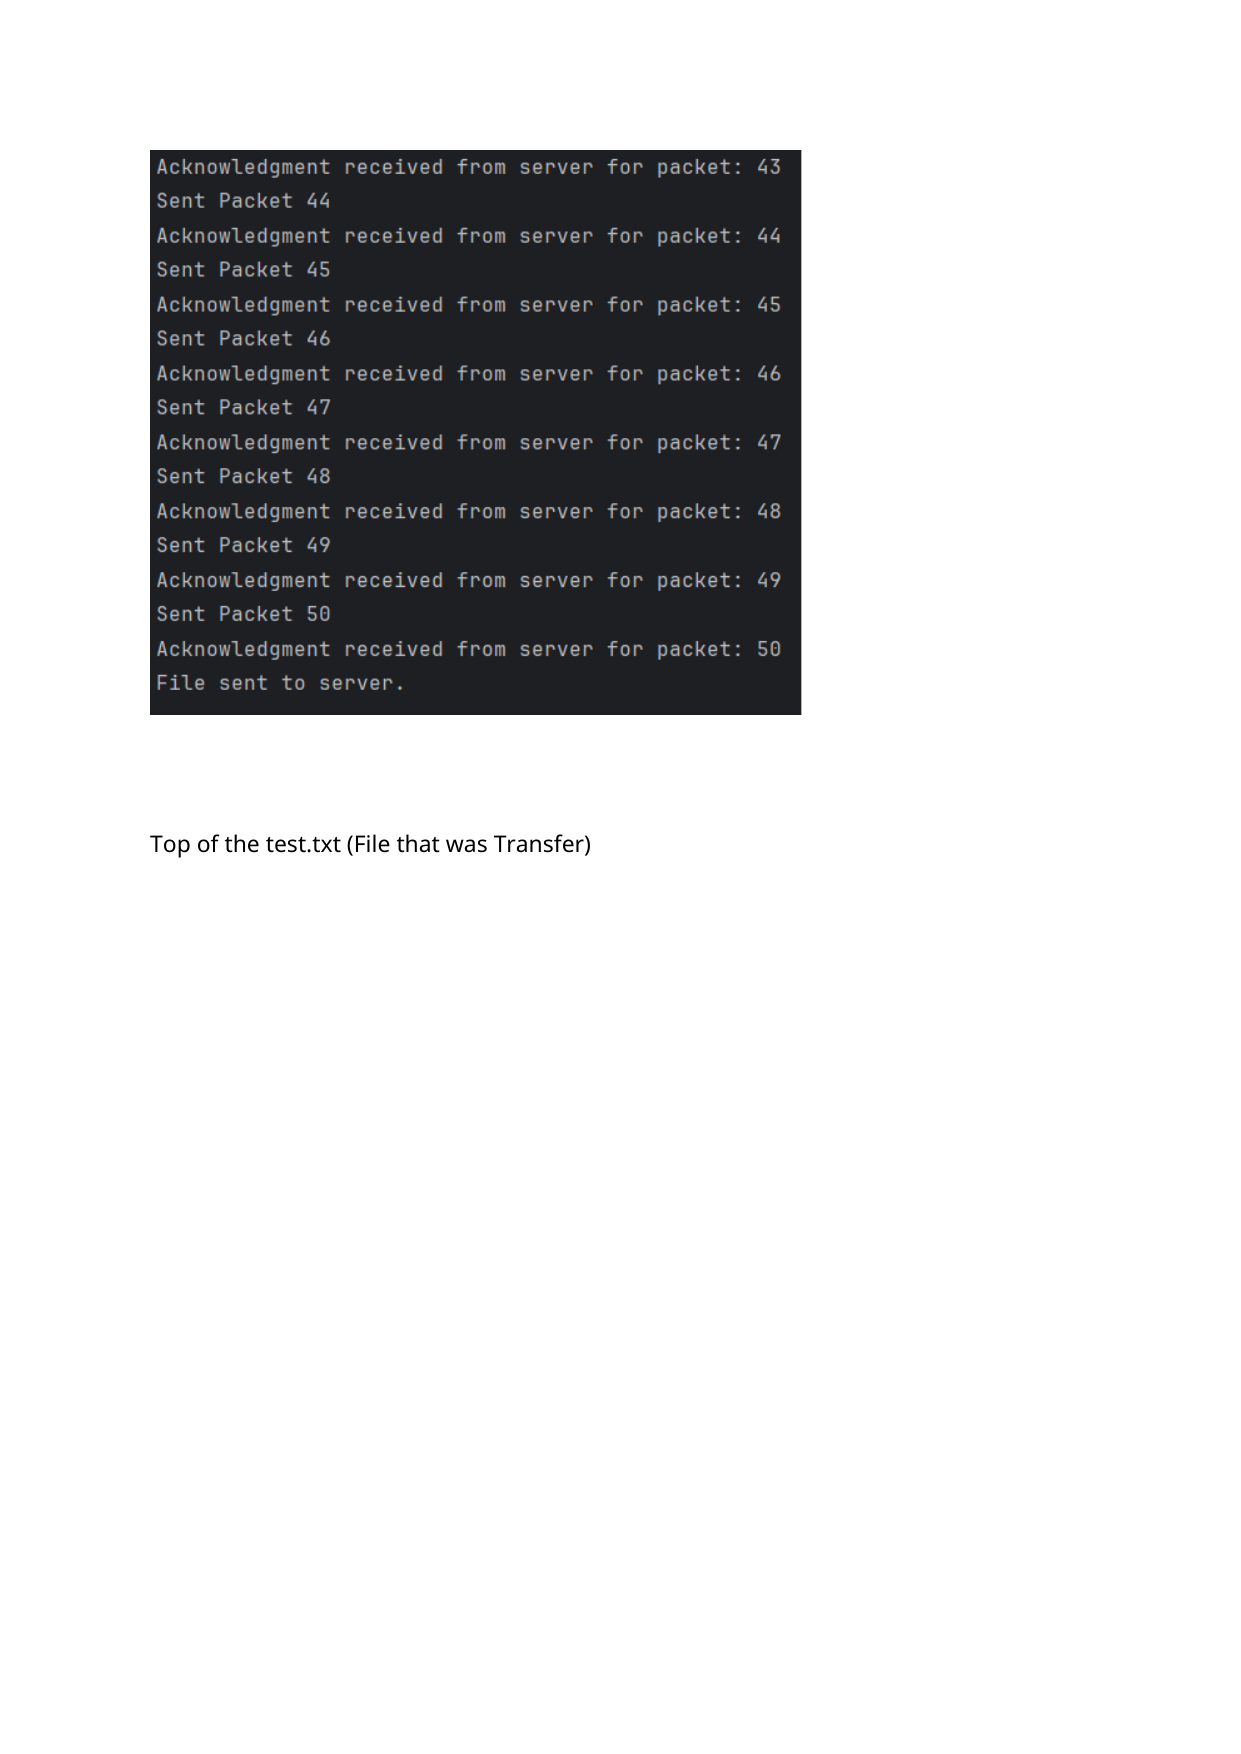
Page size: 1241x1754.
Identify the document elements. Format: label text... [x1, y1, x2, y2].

text Top of the test.txt (File that was Transfer) [150, 827, 1090, 859]
